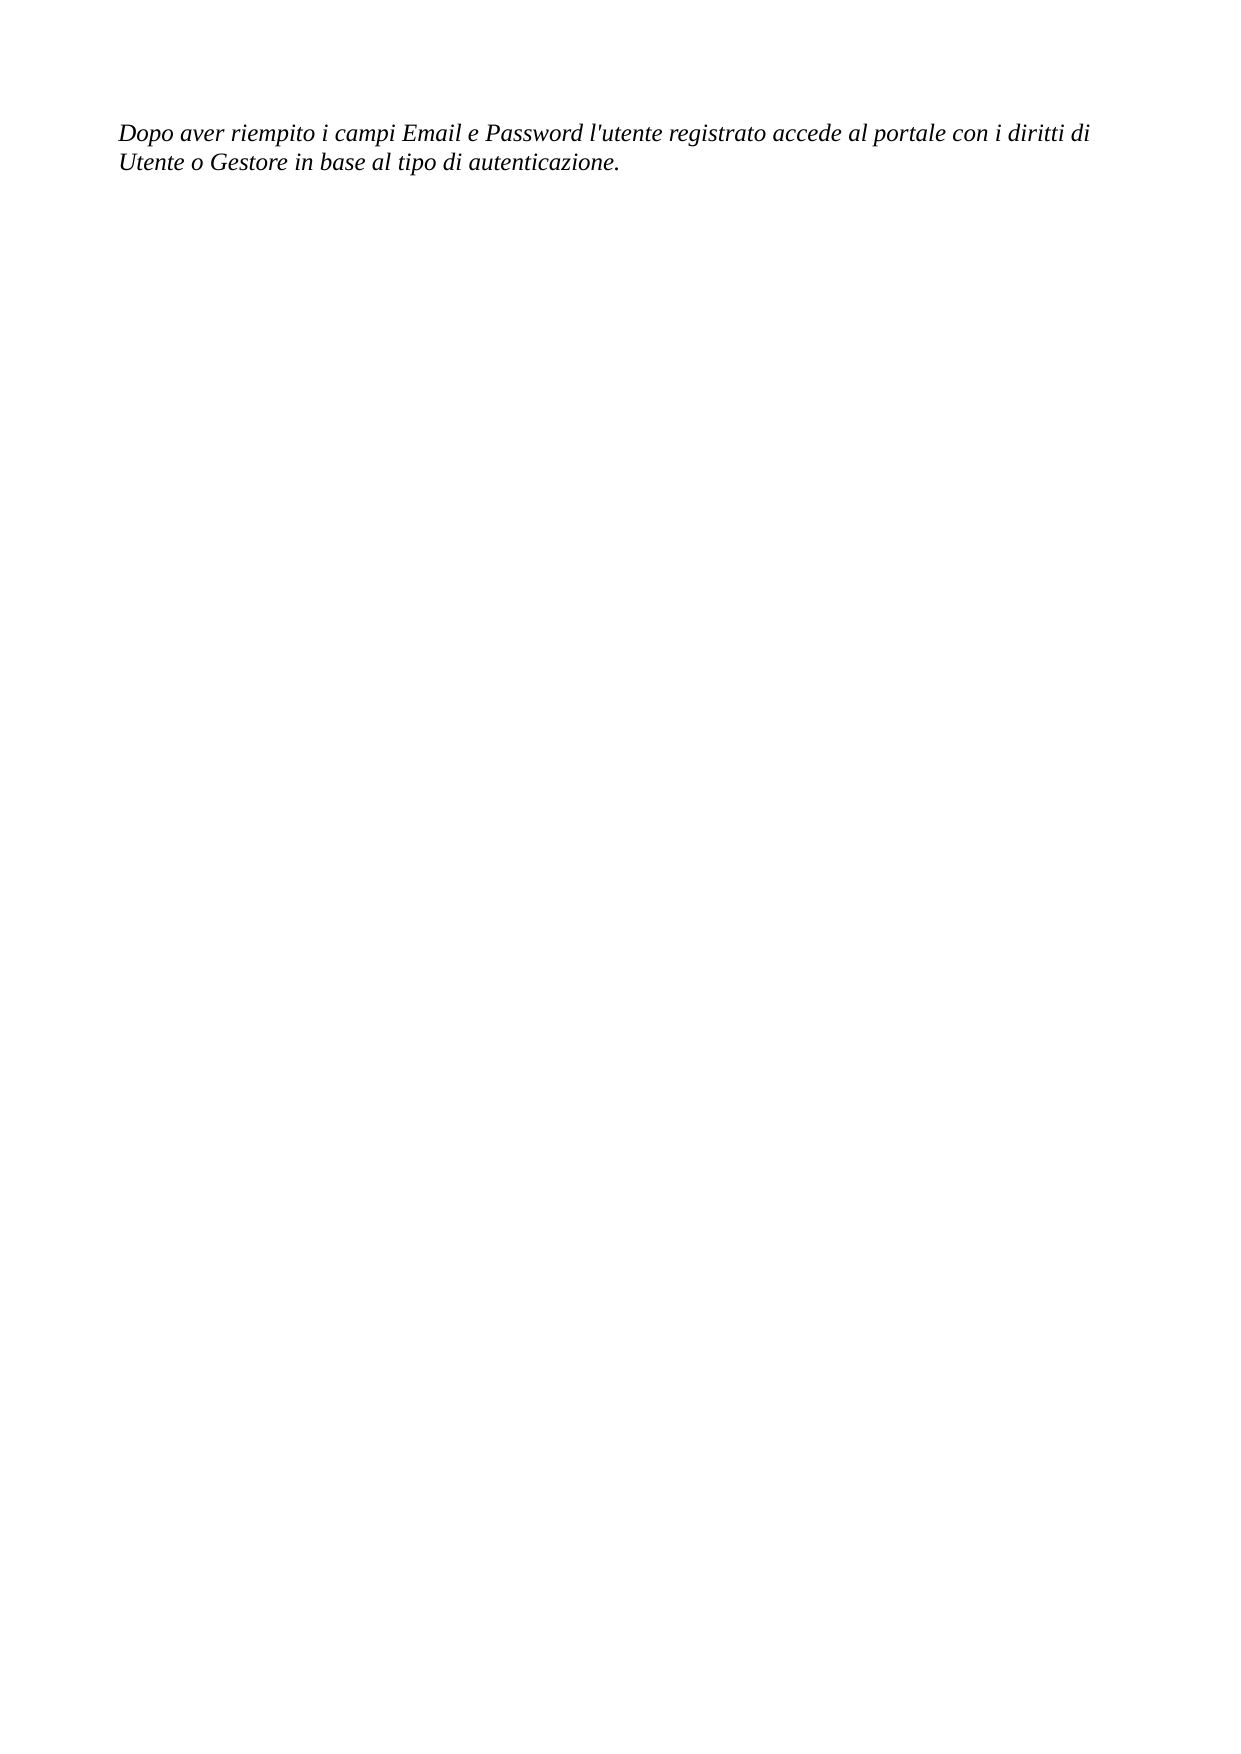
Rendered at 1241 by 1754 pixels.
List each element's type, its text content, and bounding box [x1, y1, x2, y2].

text Dopo aver riempito i campi Email e Password l'utente registrato accede al portale con i diritti di Utente o Gestore in base al tipo di autenticazione. [118, 118, 1122, 176]
